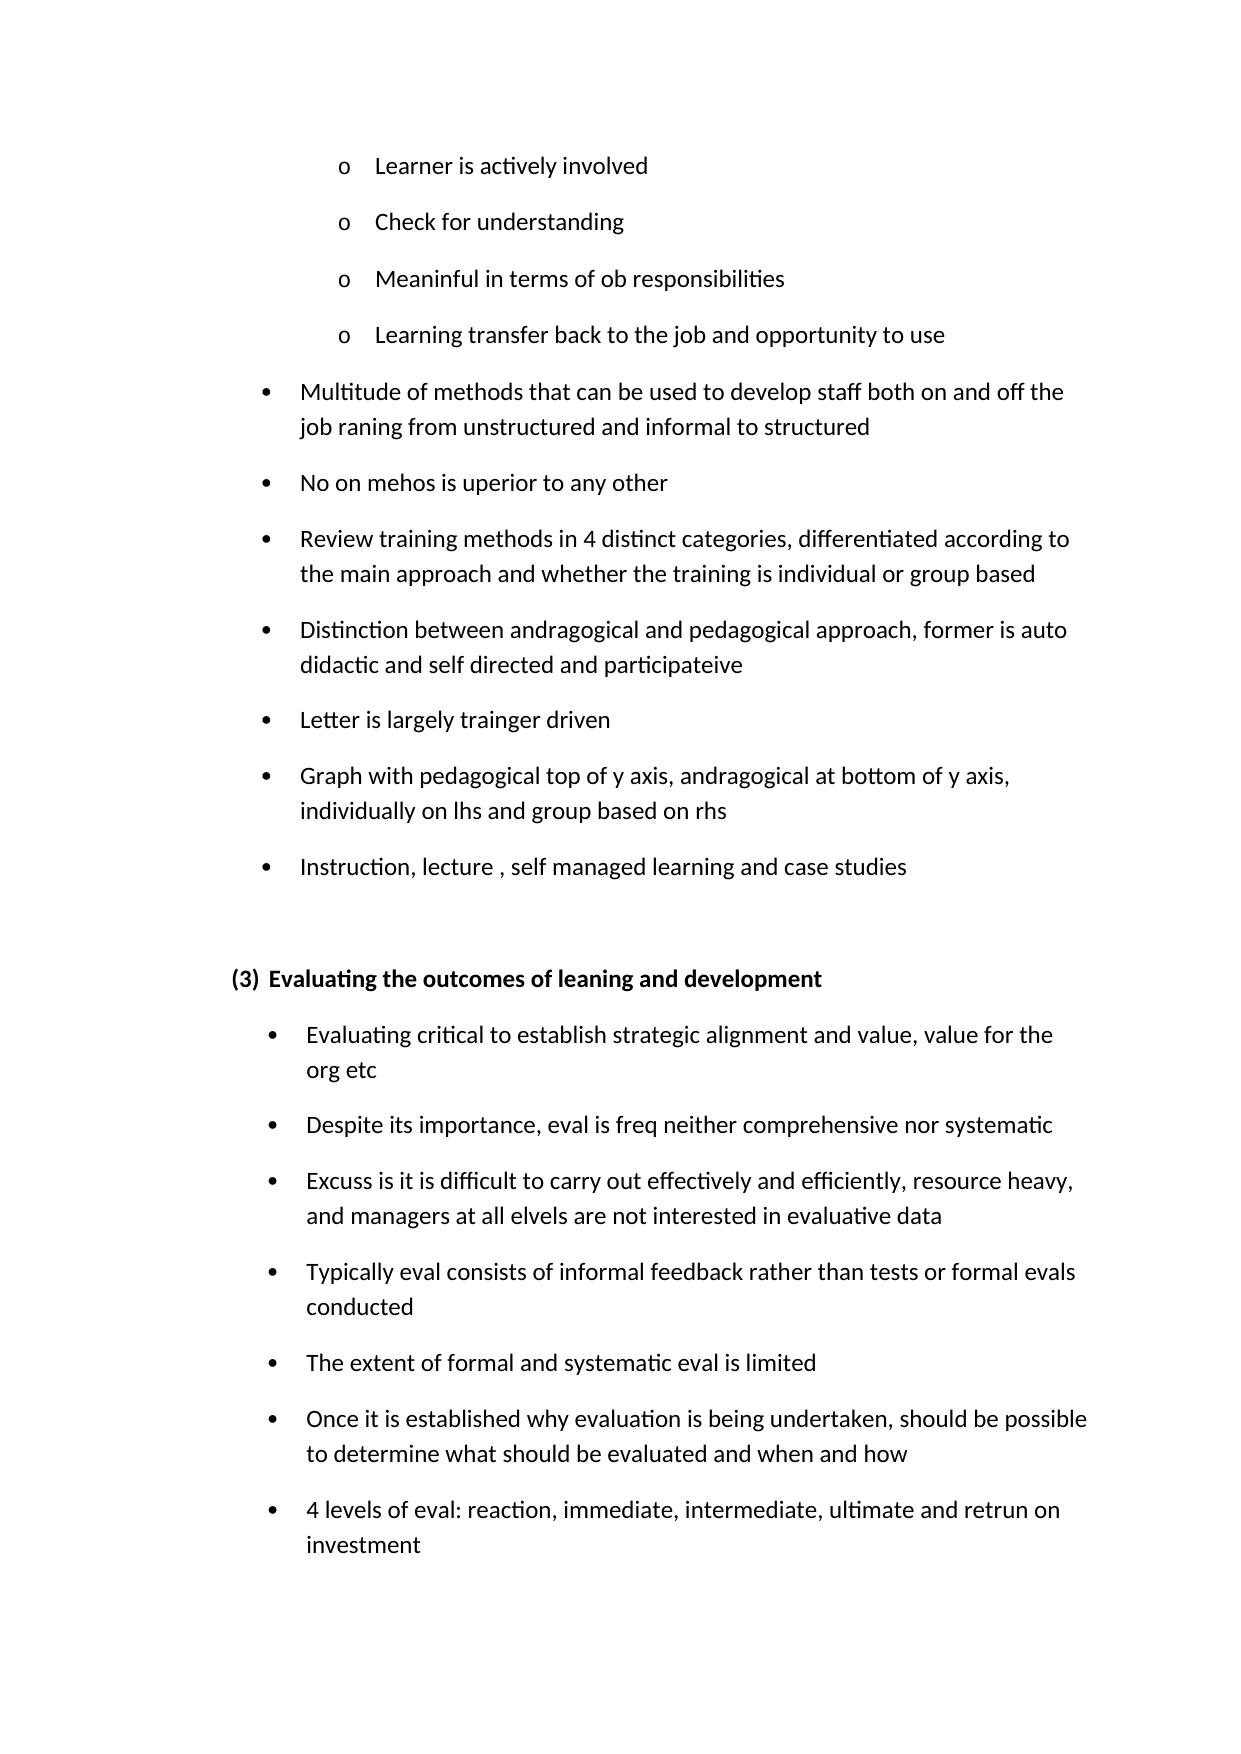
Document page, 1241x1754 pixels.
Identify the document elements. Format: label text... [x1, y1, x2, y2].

list 4 levels of eval: reaction, immediate, intermediate, ultimate and retrun on investment [269, 1494, 1090, 1559]
list Learning transfer back to the job and opportunity to use [337, 320, 1090, 351]
list Despite its importance, eval is freq neither comprehensive nor systematic [269, 1109, 1090, 1140]
list Distinction between andragogical and pedagogical approach, former is auto didactic and self directed and participateive [262, 614, 1090, 679]
list Learner is actively involved [337, 150, 1090, 181]
list Evaluating the outcomes of leaning and development [231, 963, 1090, 993]
list Graph with pedagogical top of y axis, andragogical at bottom of y axis, individually on lhs and group based on rhs [262, 760, 1090, 826]
list Instruction, lecture , self managed learning and case studies [262, 851, 1090, 882]
list No on mehos is uperior to any other [262, 467, 1090, 498]
list Excuss is it is difficult to carry out effectively and efficiently, resource heavy, and managers at all elvels are not interested in evaluative data [269, 1165, 1090, 1231]
list Letter is largely trainger driven [262, 704, 1090, 735]
list Check for understanding [337, 207, 1090, 238]
list Evaluating critical to establish strategic alignment and value, value for the org etc [269, 1019, 1090, 1084]
list Meaninful in terms of ob responsibilities [337, 263, 1090, 294]
list Review training methods in 4 distinct categories, differentiated according to the main approach and whether the training is individual or group based [262, 523, 1090, 588]
list The extent of formal and systematic eval is limited [269, 1347, 1090, 1378]
list Multitude of methods that can be used to develop staff both on and off the job raning from unstructured and informal to structured [262, 376, 1090, 442]
list Typically eval consists of informal feedback rather than tests or formal evals conducted [269, 1256, 1090, 1322]
list Once it is established why evaluation is being undertaken, should be possible to determine what should be evaluated and when and how [269, 1403, 1090, 1468]
